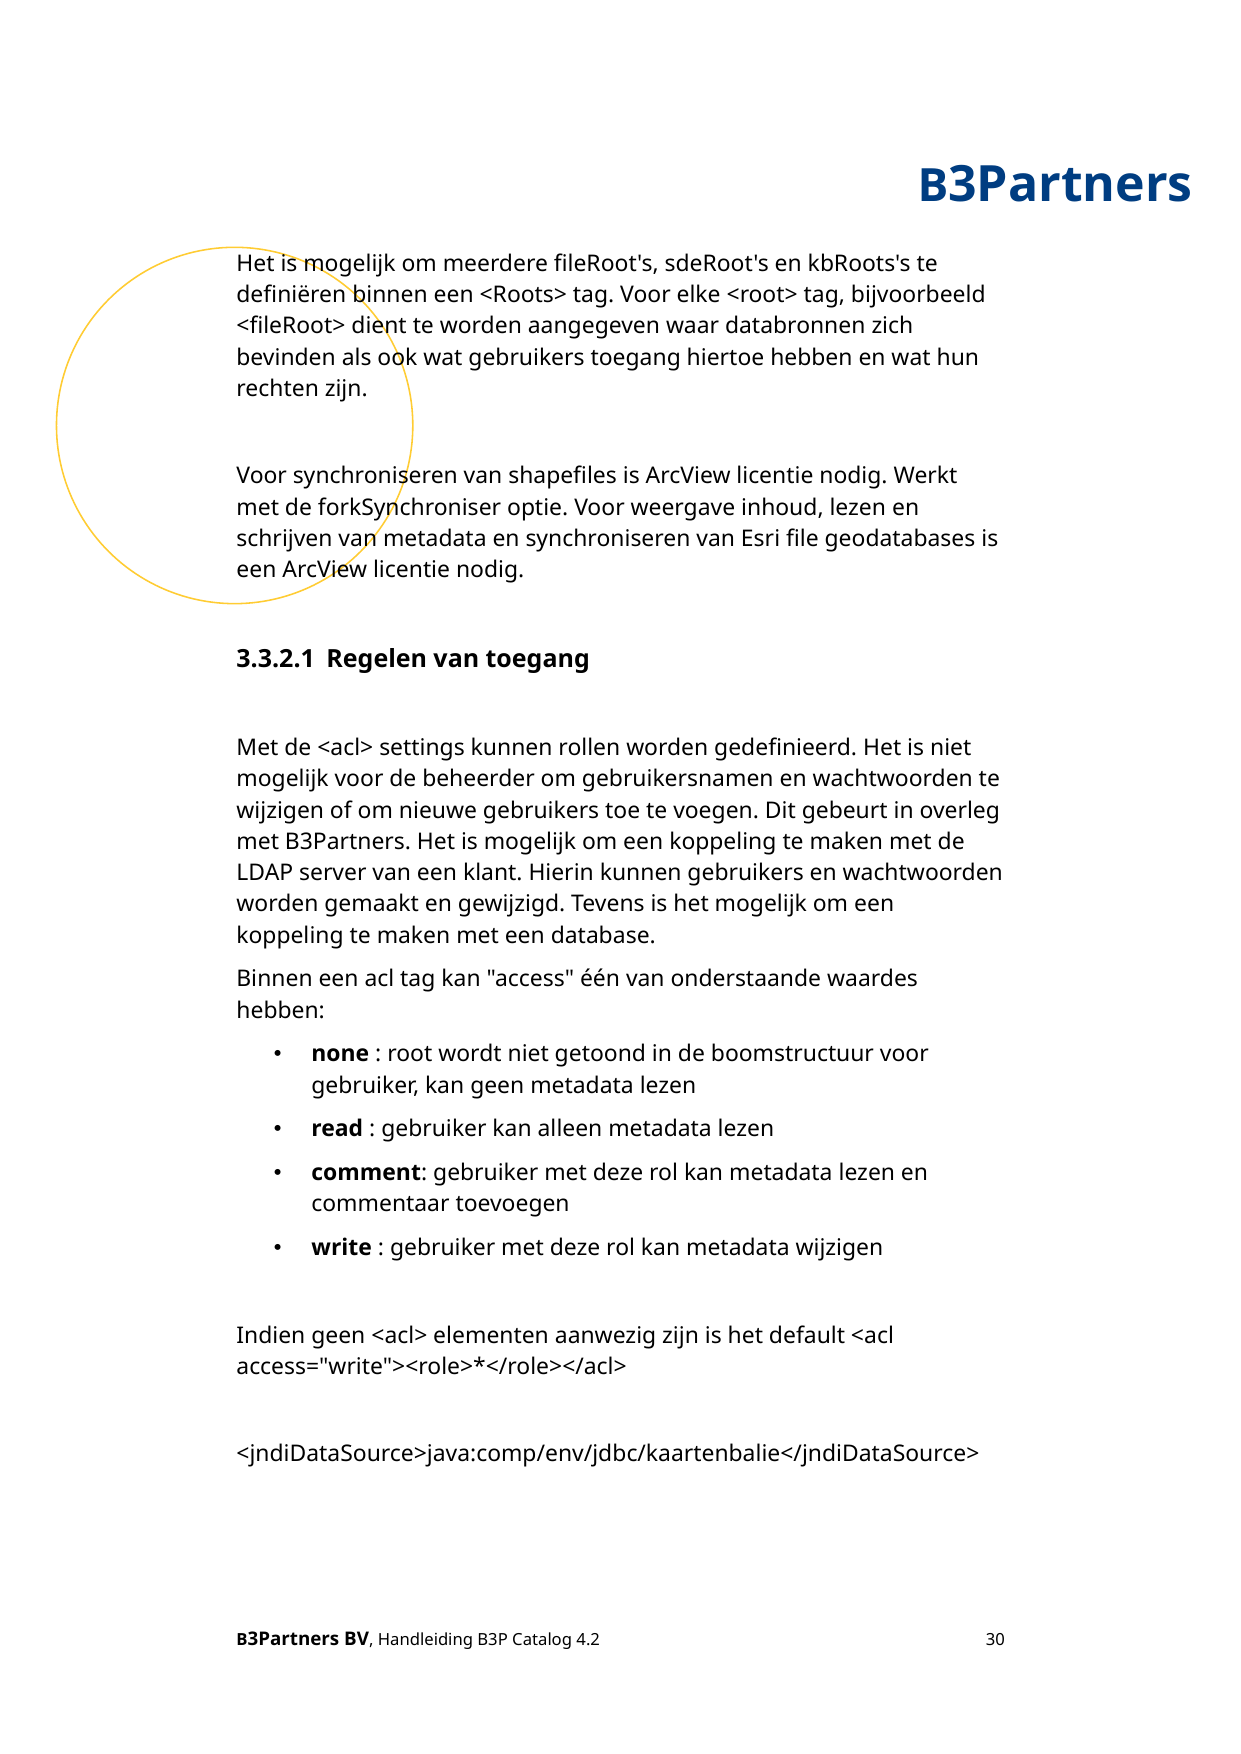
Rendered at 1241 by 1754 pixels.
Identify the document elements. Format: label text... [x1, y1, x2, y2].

subtitle Regelen van toegang [236, 641, 1004, 675]
text Met de <acl> settings kunnen rollen worden gedefinieerd. Het is niet mogelijk voor de beheerder om gebruikersnamen en wachtwoorden te wijzigen of om nieuwe gebruikers toe te voegen. Dit gebeurt in overleg met B3Partners. Het is mogelijk om een koppeling te maken met de LDAP server van een klant. Hierin kunnen gebruikers en wachtwoorden worden gemaakt en gewijzigd. Tevens is het mogelijk om een koppeling te maken met een database. [236, 731, 1004, 950]
text Het is mogelijk om meerdere fileRoot's, sdeRoot's en kbRoots's te definiëren binnen een <Roots> tag. Voor elke <root> tag, bijvoorbeeld <fileRoot> dient te worden aangegeven waar databronnen zich bevinden als ook wat gebruikers toegang hiertoe hebben en wat hun rechten zijn. [258, 247, 1004, 403]
list write : gebruiker met deze rol kan metadata wijzigen [274, 1231, 1004, 1262]
list none : root wordt niet getoond in de boomstructuur voor gebruiker, kan geen metadata lezen [274, 1037, 1004, 1100]
list comment: gebruiker met deze rol kan metadata lezen en commentaar toevoegen [274, 1156, 1004, 1218]
text Voor synchroniseren van shapefiles is ArcView licentie nodig. Werkt met de forkSynchroniser optie. Voor weergave inhoud, lezen en schrijven van metadata en synchroniseren van Esri file geodatabases is een ArcView licentie nodig. [320, 459, 1004, 584]
text Indien geen <acl> elementen aanwezig zijn is het default <acl access="write"><role>*</role></acl> [236, 1318, 1004, 1381]
text <jndiDataSource>java:comp/env/jdbc/kaartenbalie</jndiDataSource> [236, 1437, 1004, 1468]
list read : gebruiker kan alleen metadata lezen [274, 1112, 1004, 1143]
text Binnen een acl tag kan "access" één van onderstaande waardes hebben: [236, 962, 1004, 1025]
